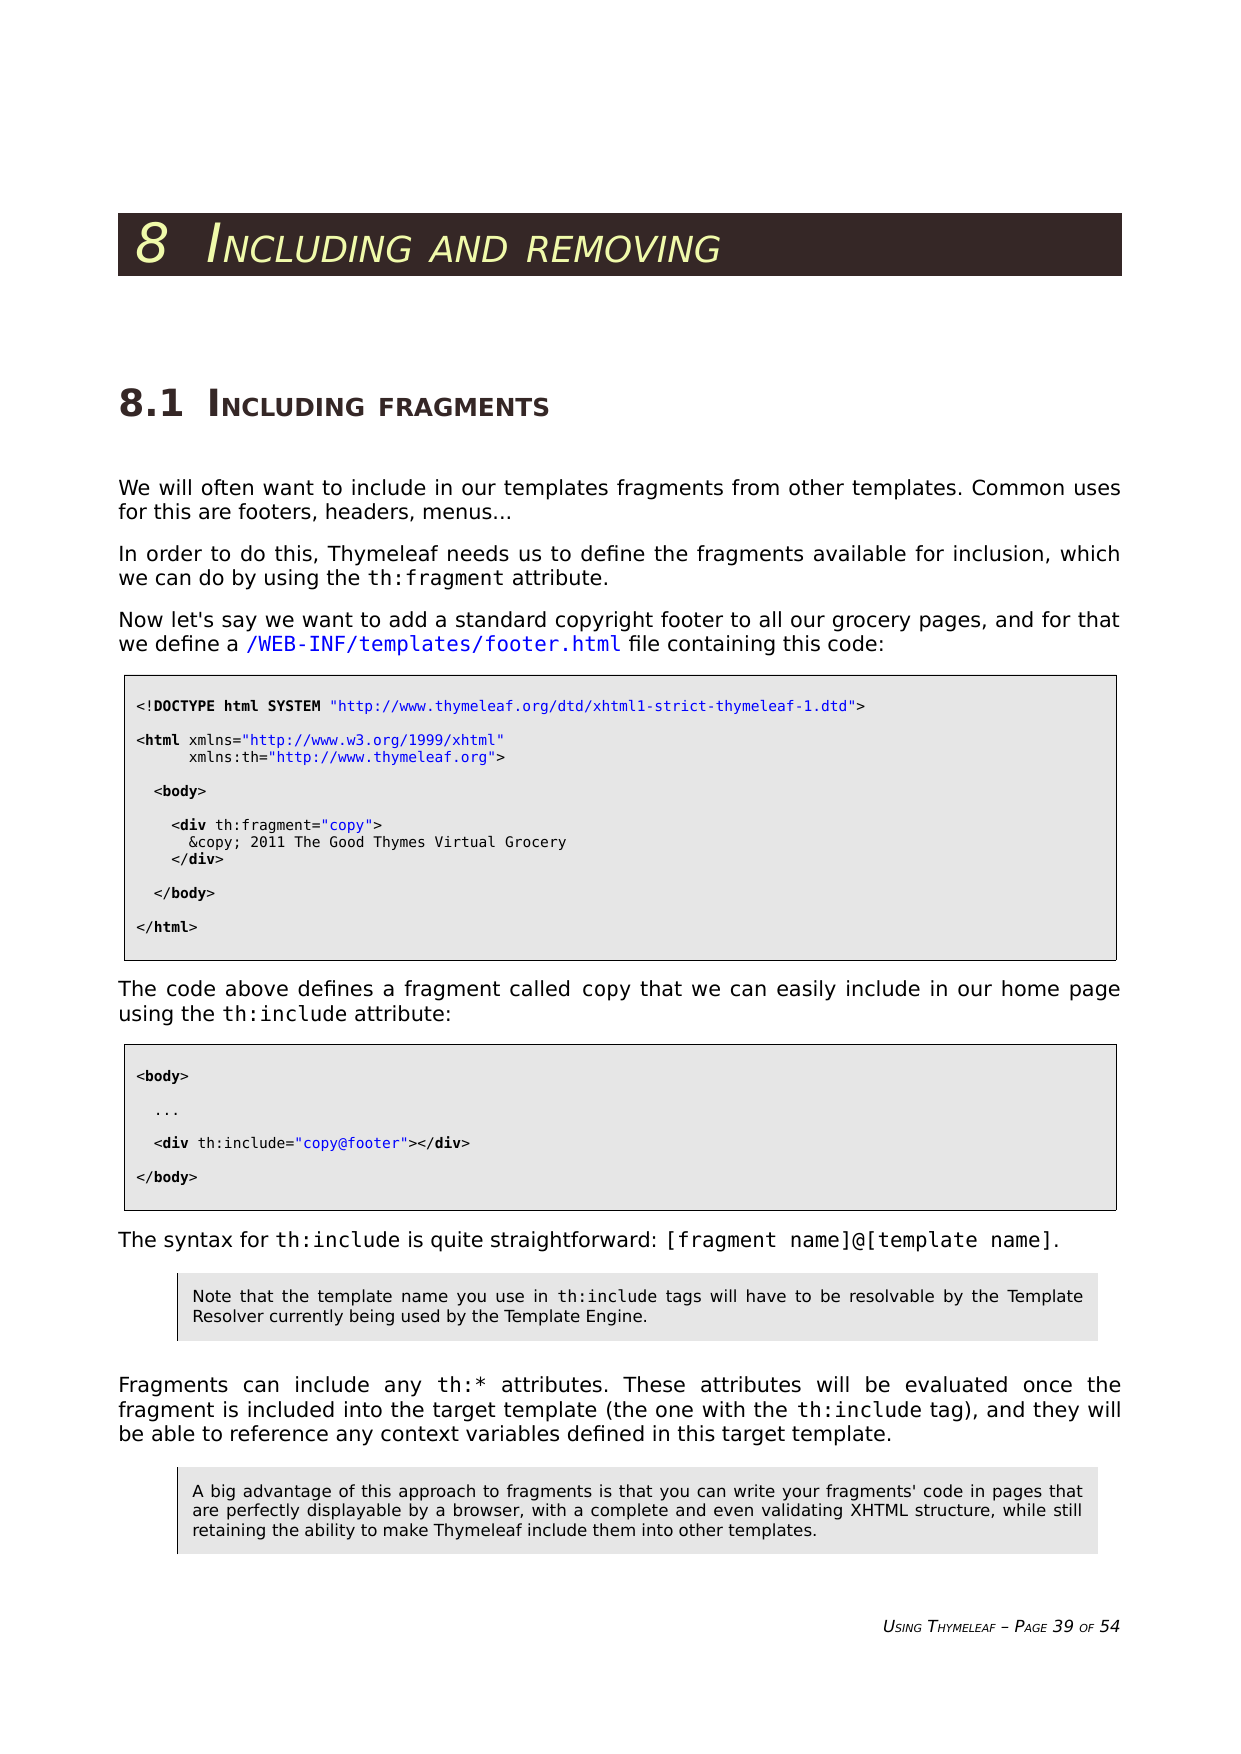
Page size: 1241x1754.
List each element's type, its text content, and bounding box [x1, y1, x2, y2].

text Fragments can include any th:* attributes. These attributes will be evaluated once the fragment is included into the target template (the one with the th:include tag), and they will be able to reference any context variables defined in this target template. [118, 1373, 1122, 1446]
text Note that the template name you use in th:include tags will have to be resolvable by the Template Resolver currently being used by the Template Engine. [178, 1273, 1098, 1341]
text The syntax for th:include is quite straightforward: [fragment name]@[template name]. [118, 1228, 1122, 1252]
subtitle Including fragments [118, 382, 1122, 426]
text The code above defines a fragment called copy that we can easily include in our home page using the th:include attribute: [118, 977, 1122, 1026]
text A big advantage of this approach to fragments is that you can write your fragments' code in pages that are perfectly displayable by a browser, with a complete and even validating XHTML structure, while still retaining the ability to make Thymeleaf include them into other templates. [178, 1467, 1098, 1554]
text <!DOCTYPE html SYSTEM "http://www.thymeleaf.org/dtd/xhtml1-strict-thymeleaf-1.dtd"> <html xmlns="http://www.w3.org/1999/xhtml" xmlns:th="http://www.thymeleaf.org"> <body> <div th:fragment="copy"> &copy; 2011 The Good Thymes Virtual Grocery </div> </body> </html> [125, 676, 1116, 960]
text We will often want to include in our templates fragments from other templates. Common uses for this are footers, headers, menus... [118, 476, 1122, 524]
subtitle Including and removing [118, 213, 1122, 276]
text <body> ... <div th:include="copy@footer"></div> </body> [125, 1045, 1116, 1210]
text In order to do this, Thymeleaf needs us to define the fragments available for inclusion, which we can do by using the th:fragment attribute. [118, 542, 1122, 591]
text Now let's say we want to add a standard copyright footer to all our grocery pages, and for that we define a /WEB-INF/templates/footer.html file containing this code: [118, 608, 1122, 657]
